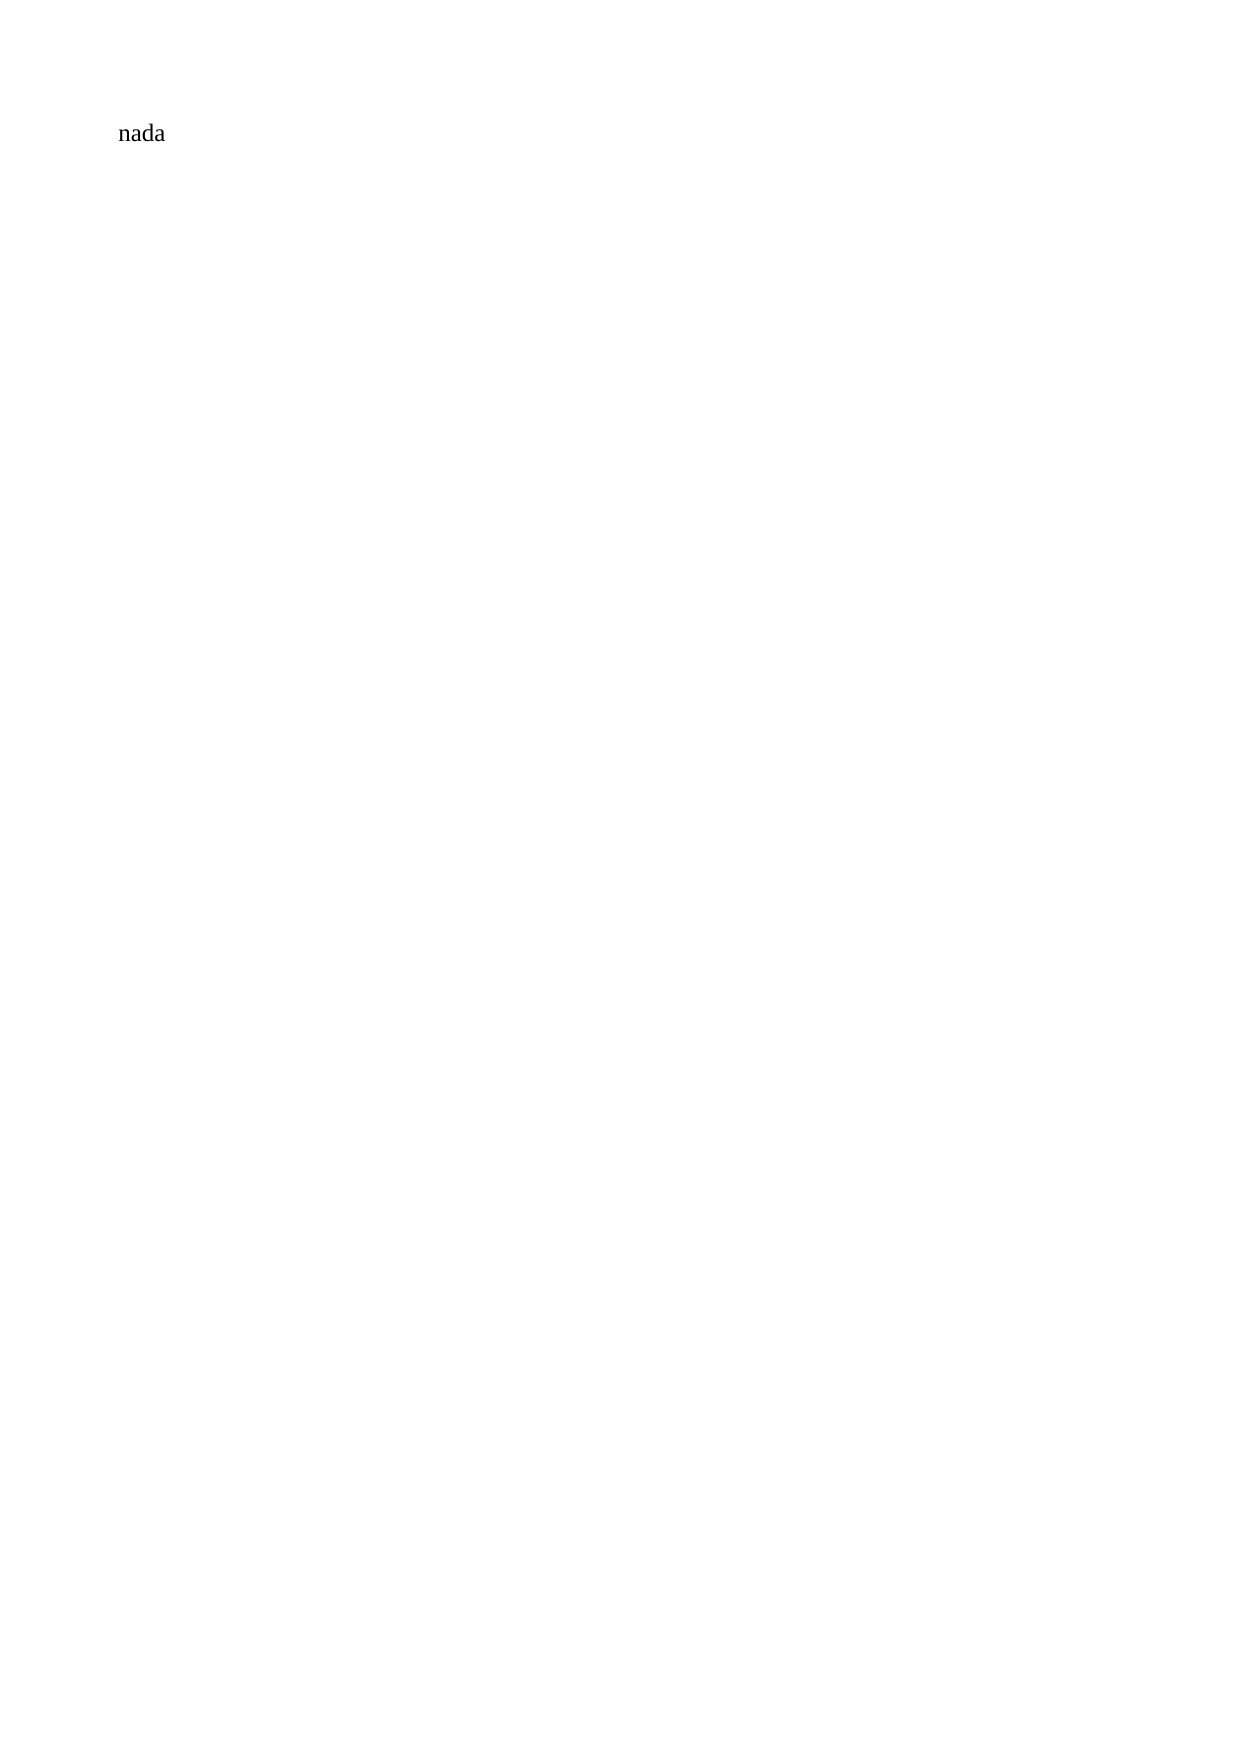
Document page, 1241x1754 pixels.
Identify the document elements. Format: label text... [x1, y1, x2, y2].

text nada [118, 118, 1122, 147]
